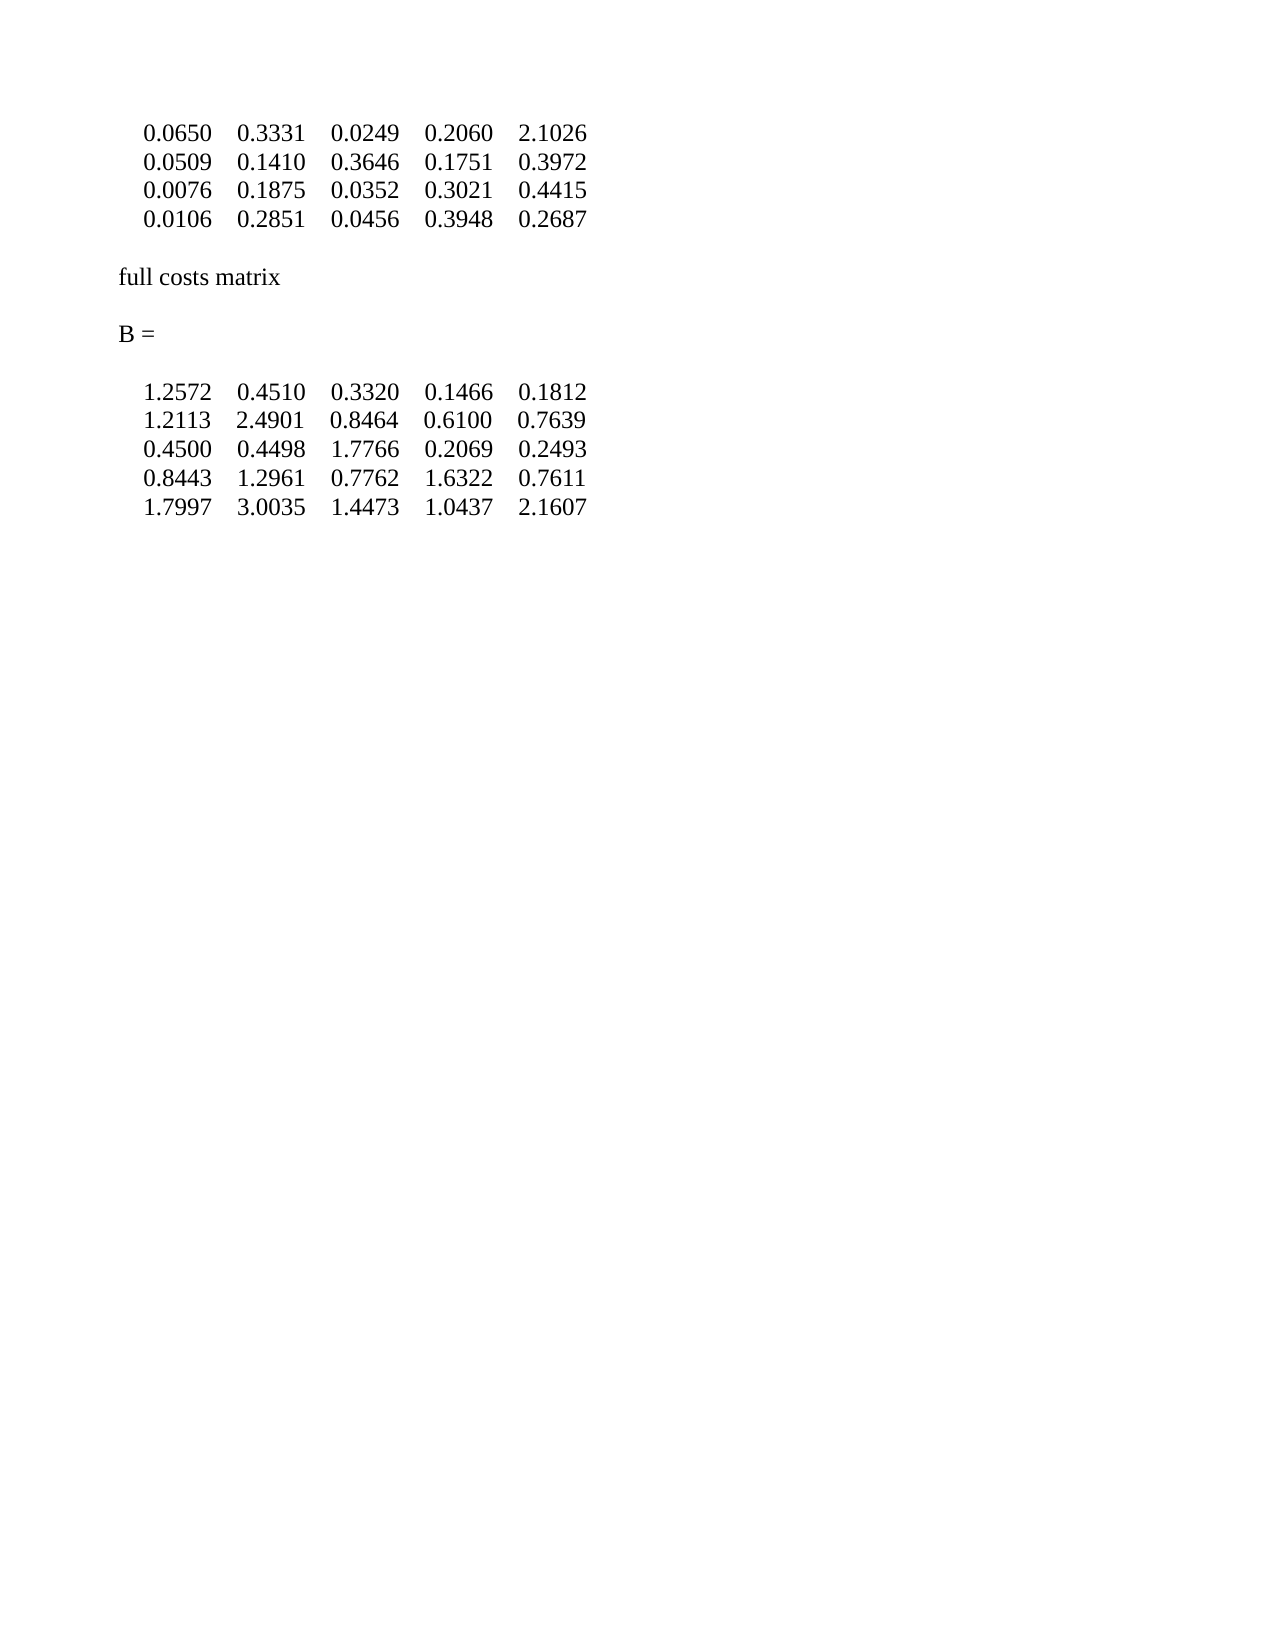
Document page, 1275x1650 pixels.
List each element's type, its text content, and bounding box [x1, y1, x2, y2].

text 1.2572 0.4510 0.3320 0.1466 0.1812 [118, 377, 1157, 406]
text full costs matrix [118, 262, 1157, 291]
text 1.7997 3.0035 1.4473 1.0437 2.1607 [118, 492, 1157, 521]
text 0.0106 0.2851 0.0456 0.3948 0.2687 [118, 204, 1157, 233]
text 0.0650 0.3331 0.0249 0.2060 2.1026 [118, 118, 1157, 147]
text 0.4500 0.4498 1.7766 0.2069 0.2493 [118, 434, 1157, 463]
text B = [118, 319, 1157, 348]
text 0.8443 1.2961 0.7762 1.6322 0.7611 [118, 463, 1157, 492]
text 0.0076 0.1875 0.0352 0.3021 0.4415 [118, 176, 1157, 204]
text 1.2113 2.4901 0.8464 0.6100 0.7639 [118, 406, 1157, 434]
text 0.0509 0.1410 0.3646 0.1751 0.3972 [118, 147, 1157, 176]
